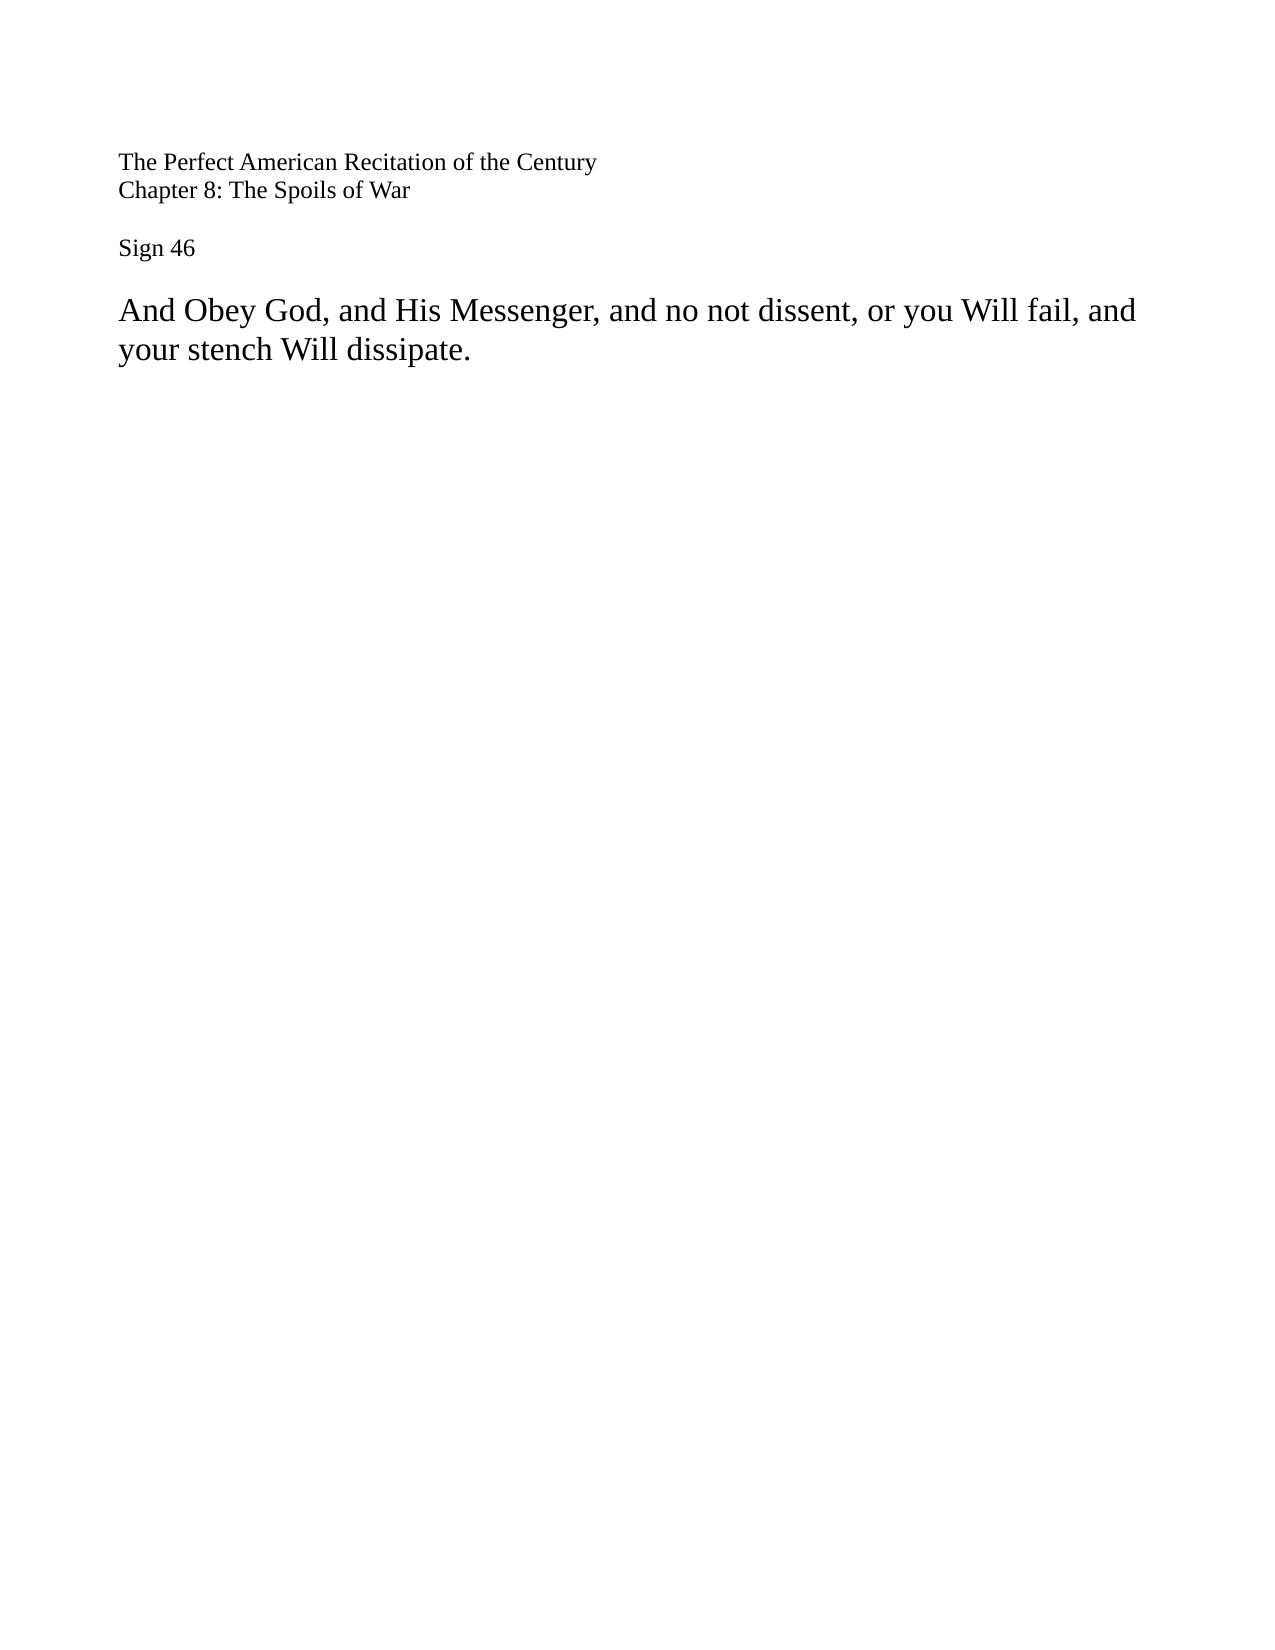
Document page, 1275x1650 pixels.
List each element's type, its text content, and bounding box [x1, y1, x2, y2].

text Chapter 8: The Spoils of War [118, 176, 1157, 204]
text The Perfect American Recitation of the Century [118, 147, 1157, 176]
text And Obey God, and His Messenger, and no not dissent, or you Will fail, and your stench Will dissipate. [118, 291, 1157, 367]
text Sign 46 [118, 233, 1157, 262]
